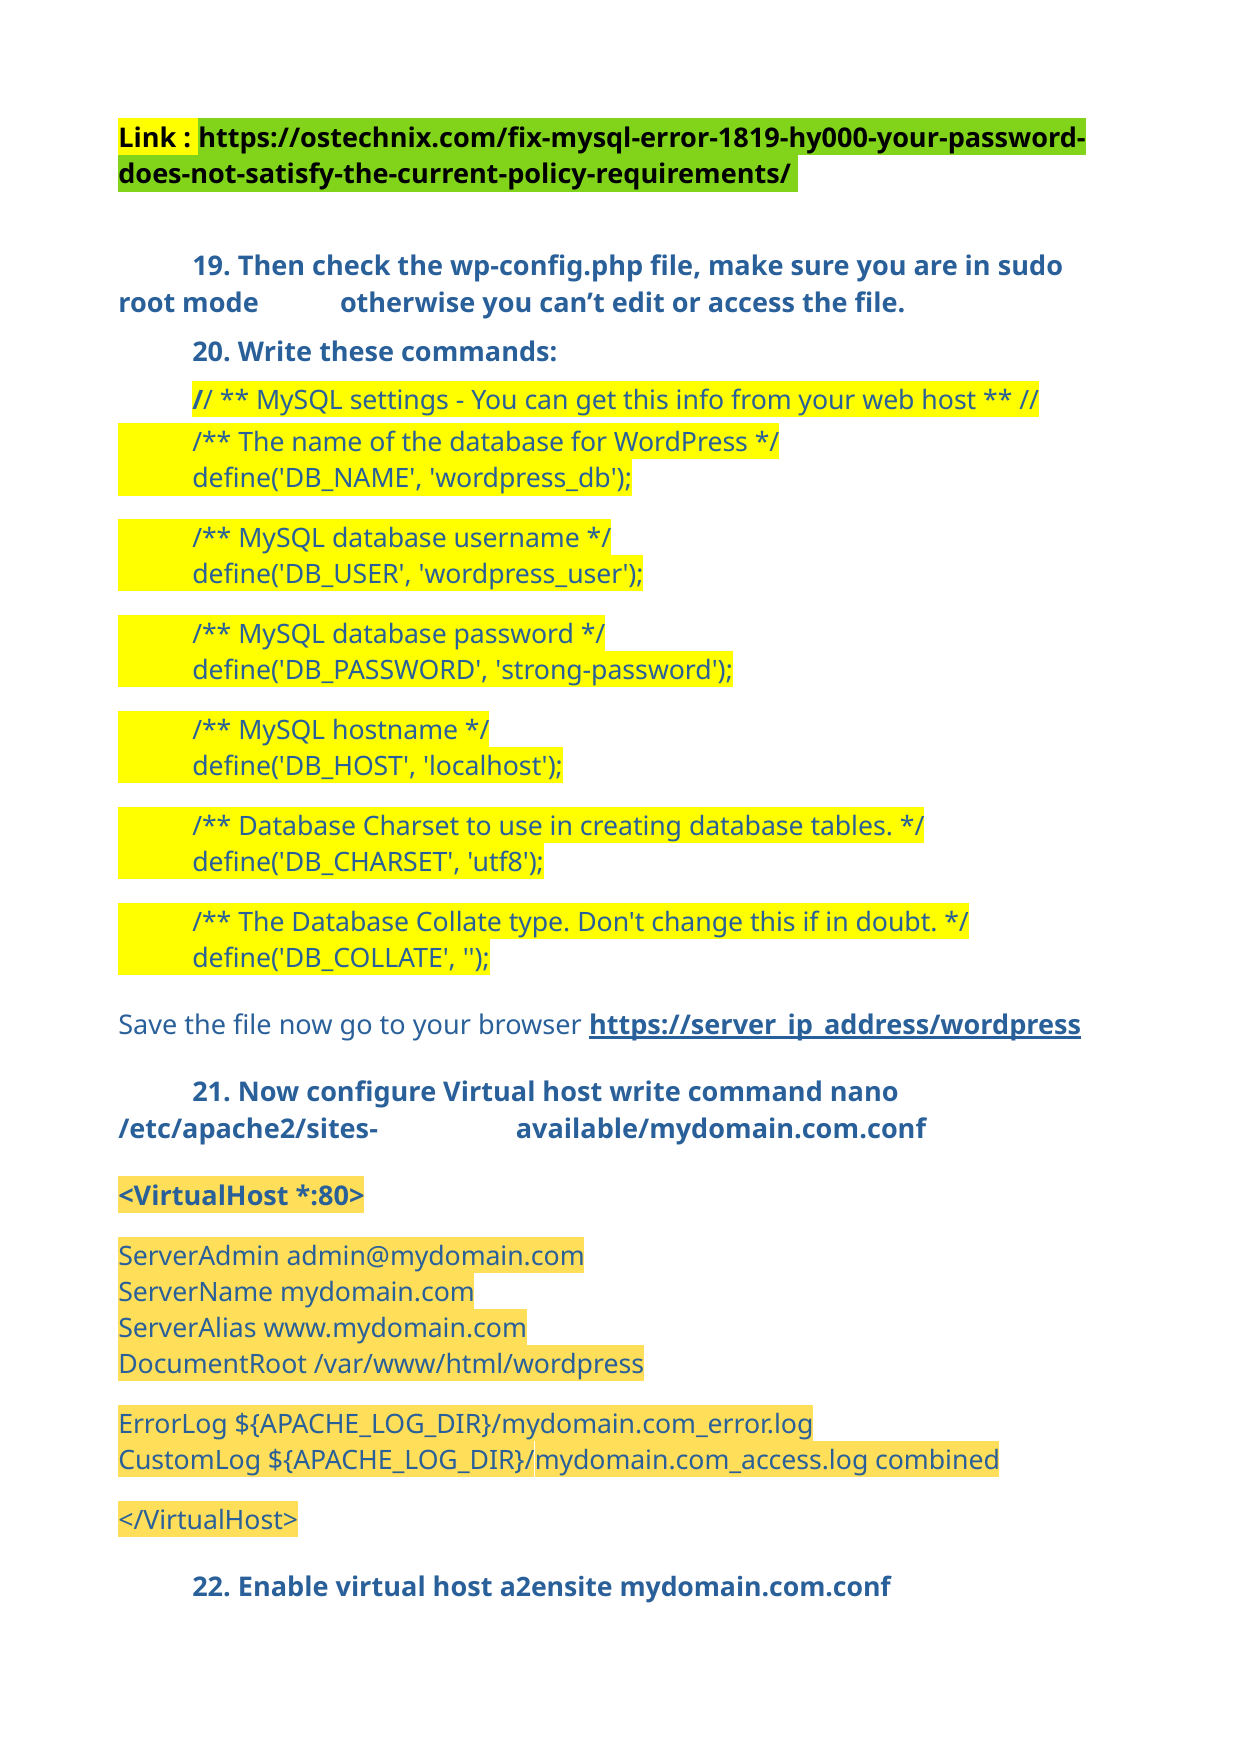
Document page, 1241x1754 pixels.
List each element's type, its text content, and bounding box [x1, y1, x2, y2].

text DocumentRoot /var/www/html/wordpress [118, 1345, 1122, 1381]
text /** MySQL database password */ [118, 615, 1122, 651]
text 21. Now configure Virtual host write command nano /etc/apache2/sites- available/mydomain.com.conf [118, 1072, 1122, 1146]
text 22. Enable virtual host a2ensite mydomain.com.conf [118, 1567, 1122, 1604]
text ServerAdmin admin@mydomain.com [118, 1237, 1122, 1273]
text ServerAlias www.mydomain.com [118, 1309, 1122, 1345]
text <VirtualHost *:80> [118, 1176, 1122, 1213]
text 19. Then check the wp-config.php file, make sure you are in sudo root mode otherwise you can’t edit or access the file. [118, 247, 1122, 321]
text define('DB_PASSWORD', 'strong-password'); [118, 651, 1122, 687]
text define('DB_USER', 'wordpress_user'); [118, 555, 1122, 591]
text /** The name of the database for WordPress */ [118, 423, 1122, 459]
text CustomLog ${APACHE_LOG_DIR}/mydomain.com_access.log combined [118, 1441, 1122, 1477]
text Save the file now go to your browser https://server_ip_address/wordpress [118, 1005, 1122, 1042]
text /** Database Charset to use in creating database tables. */ [118, 807, 1122, 843]
text Link : https://ostechnix.com/fix-mysql-error-1819-hy000-your-password-does-not-satisfy-the-current-policy-requirements/ [118, 118, 1122, 192]
text /** MySQL database username */ [118, 519, 1122, 555]
text define('DB_NAME', 'wordpress_db'); [118, 459, 1122, 496]
text define('DB_COLLATE', ''); [118, 939, 1122, 975]
text </VirtualHost> [118, 1501, 1122, 1537]
text ErrorLog ${APACHE_LOG_DIR}/mydomain.com_error.log [118, 1405, 1122, 1441]
text define('DB_HOST', 'localhost'); [118, 747, 1122, 783]
text ServerName mydomain.com [118, 1273, 1122, 1309]
text /** MySQL hostname */ [118, 711, 1122, 747]
text // ** MySQL settings - You can get this info from your web host ** // [118, 381, 1122, 417]
text 20. Write these commands: [118, 332, 1122, 369]
text /** The Database Collate type. Don't change this if in doubt. */ [118, 903, 1122, 939]
text define('DB_CHARSET', 'utf8'); [118, 843, 1122, 879]
